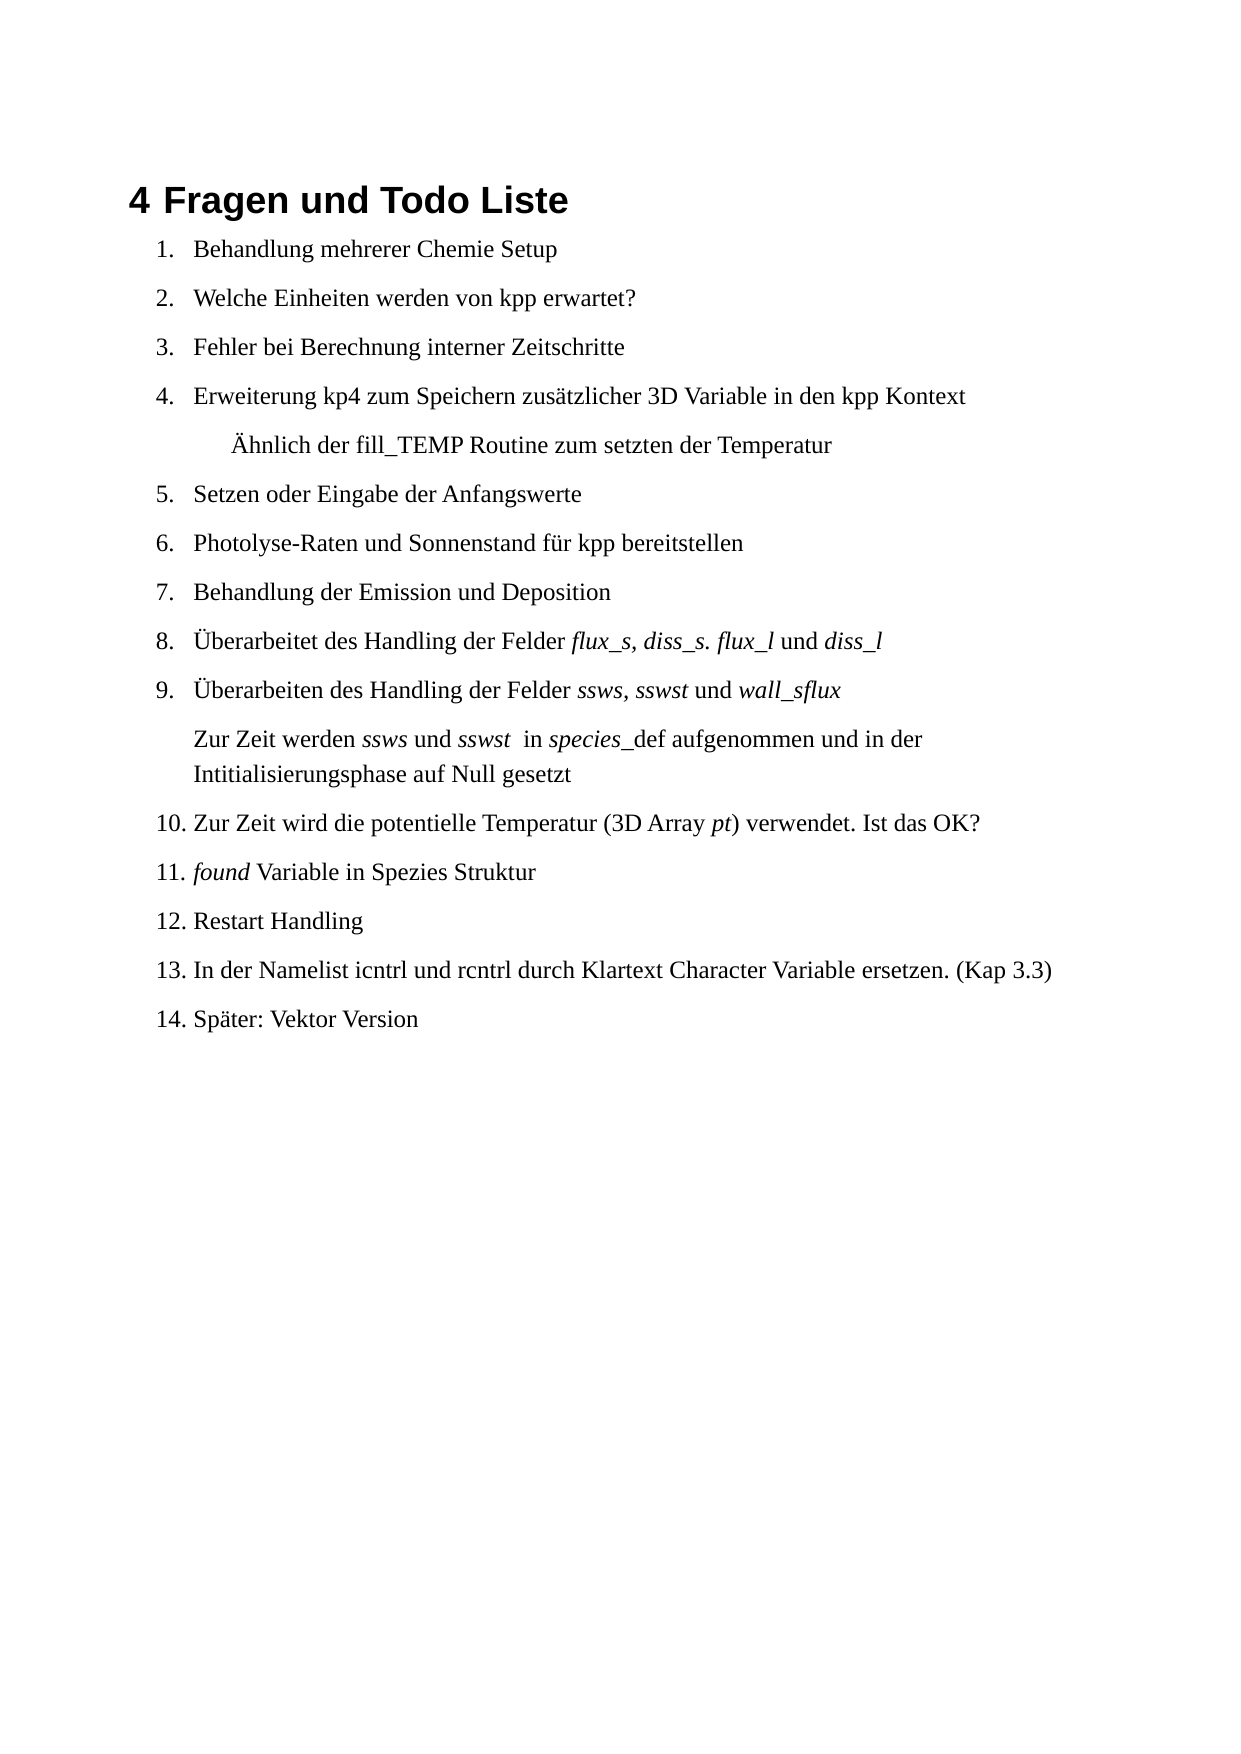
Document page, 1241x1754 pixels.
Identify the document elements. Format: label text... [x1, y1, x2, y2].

list Zur Zeit wird die potentielle Temperatur (3D Array pt) verwendet. Ist das OK? [156, 808, 1122, 837]
list Behandlung der Emission und Deposition [156, 577, 1122, 606]
list Später: Vektor Version [156, 1004, 1122, 1033]
list Restart Handling [156, 906, 1122, 935]
list In der Namelist icntrl und rcntrl durch Klartext Character Variable ersetzen. (Kap 3.3) [156, 955, 1122, 984]
list Zur Zeit werden ssws und sswst in species_def aufgenommen und in der Intitialisierungsphase auf Null gesetzt [156, 724, 1122, 788]
list Überarbeiten des Handling der Felder ssws, sswst und wall_sflux [156, 675, 1122, 704]
list Welche Einheiten werden von kpp erwartet? [156, 283, 1122, 312]
list Ähnlich der fill_TEMP Routine zum setzten der Temperatur [193, 430, 1122, 459]
list Erweiterung kp4 zum Speichern zusätzlicher 3D Variable in den kpp Kontext [156, 381, 1122, 410]
subtitle Fragen und Todo Liste [118, 178, 1122, 221]
list Behandlung mehrerer Chemie Setup [156, 234, 1122, 262]
list found Variable in Spezies Struktur [156, 857, 1122, 886]
list Photolyse-Raten und Sonnenstand für kpp bereitstellen [156, 528, 1122, 557]
list Fehler bei Berechnung interner Zeitschritte [156, 332, 1122, 361]
list Setzen oder Eingabe der Anfangswerte [156, 479, 1122, 508]
list Überarbeitet des Handling der Felder flux_s, diss_s. flux_l und diss_l [156, 626, 1122, 655]
